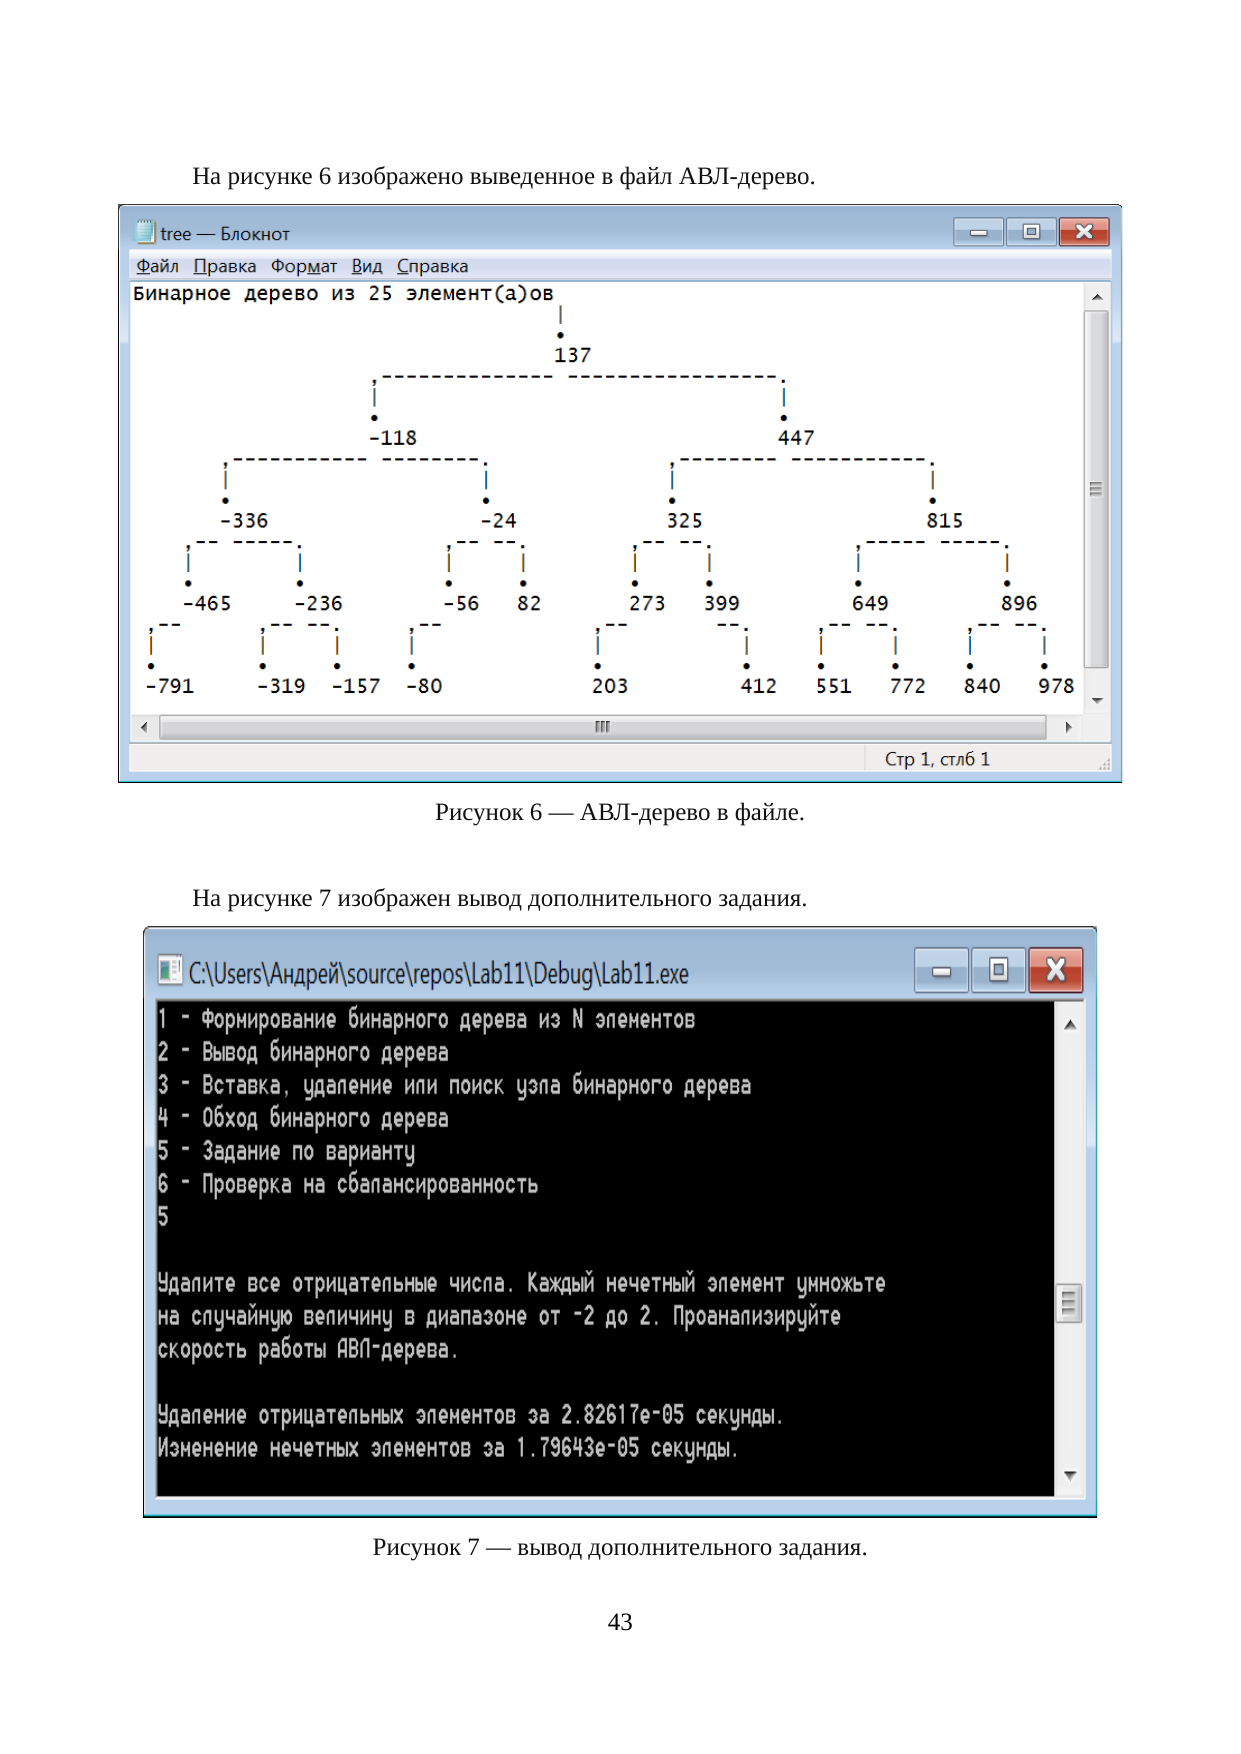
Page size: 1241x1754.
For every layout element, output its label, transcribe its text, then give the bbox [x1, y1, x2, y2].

picture [118, 204, 1123, 783]
picture [143, 926, 1098, 1518]
text Рисунок 7 — вывод дополнительного задания. [118, 926, 1122, 1561]
text На рисунке 7 изображен вывод дополнительного задания. [118, 883, 1122, 912]
text На рисунке 6 изображено выведенное в файл АВЛ-дерево. [192, 161, 1122, 190]
text Рисунок 6 — АВЛ-дерево в файле. [118, 783, 1122, 826]
